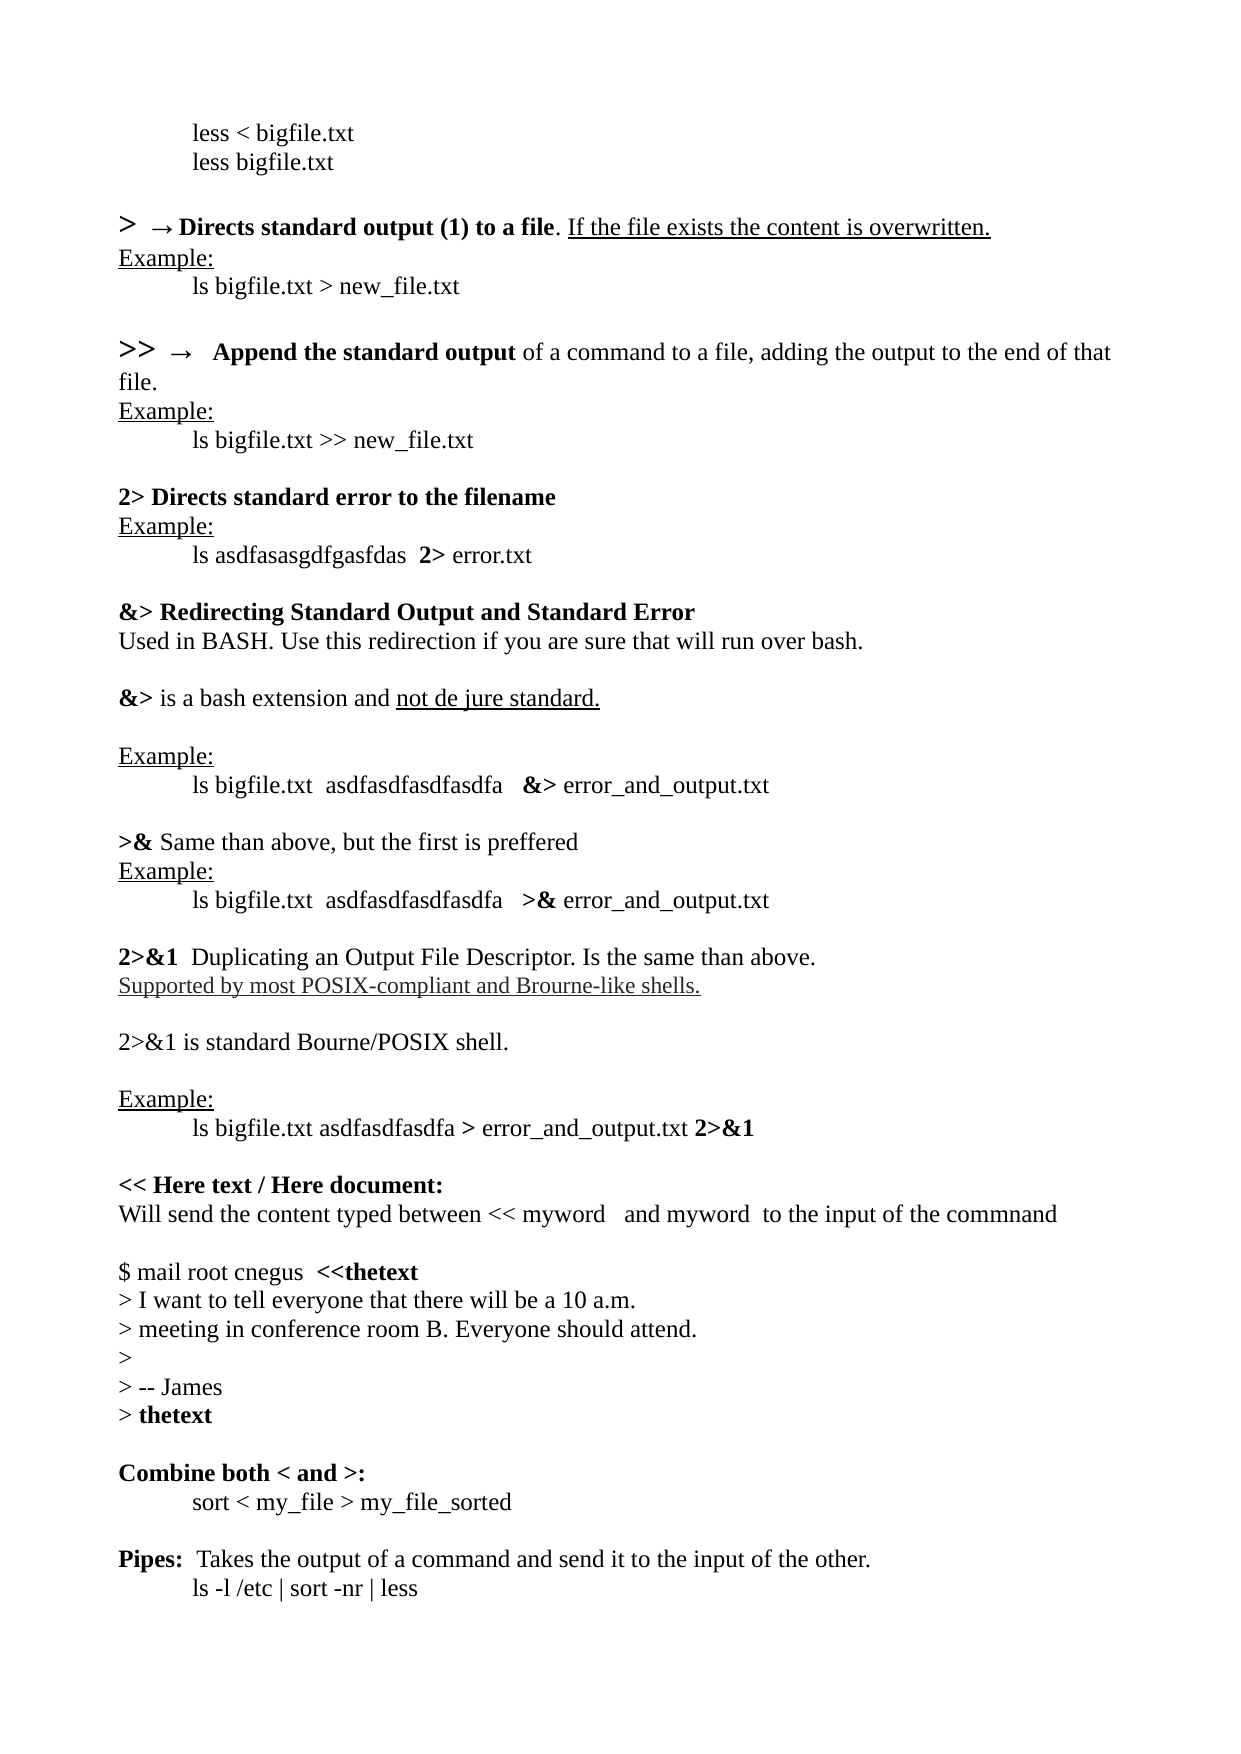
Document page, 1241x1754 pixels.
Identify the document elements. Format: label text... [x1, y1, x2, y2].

text ls bigfile.txt asdfasdfasdfasdfa >& error_and_output.txt [118, 885, 1122, 913]
text ls asdfasasgdfgasfdas 2> error.txt [118, 540, 1122, 568]
text Example: [118, 1084, 1122, 1113]
text 2>&1 is standard Bourne/POSIX shell. [118, 1027, 1122, 1056]
text Combine both < and >: [118, 1458, 1122, 1487]
text > meeting in conference room B. Everyone should attend. [118, 1314, 1122, 1343]
text sort < my_file > my_file_sorted [118, 1487, 1122, 1516]
text Example: [118, 511, 1122, 540]
text &> is a bash extension and not de jure standard. [118, 683, 1122, 712]
text ls bigfile.txt asdfasdfasdfasdfa &> error_and_output.txt [118, 770, 1122, 798]
text ls bigfile.txt > new_file.txt [118, 271, 1122, 300]
text Pipes: Takes the output of a command and send it to the input of the other. [118, 1544, 1122, 1573]
text Example: [118, 856, 1122, 885]
text ls bigfile.txt asdfasdfasdfa > error_and_output.txt 2>&1 [118, 1113, 1122, 1142]
text &> Redirecting Standard Output and Standard Error [118, 597, 1122, 626]
text $ mail root cnegus <<thetext [118, 1257, 1122, 1286]
text > [118, 1343, 1122, 1372]
text less bigfile.txt [118, 147, 1122, 176]
text << Here text / Here document: [118, 1171, 1122, 1199]
text > →Directs standard output (1) to a file. If the file exists the content is overwritten. [118, 204, 1122, 243]
text >& Same than above, but the first is preffered [118, 827, 1122, 856]
text ls bigfile.txt >> new_file.txt [118, 425, 1122, 453]
text > -- James [118, 1372, 1122, 1401]
text Used in BASH. Use this redirection if you are sure that will run over bash. [118, 626, 1122, 655]
text Will send the content typed between << myword and myword to the input of the commnand [118, 1199, 1122, 1228]
text ls -l /etc | sort -nr | less [118, 1573, 1122, 1602]
text > thetext [118, 1401, 1122, 1429]
text Example: [118, 243, 1122, 271]
text less < bigfile.txt [118, 118, 1122, 147]
text 2>&1 Duplicating an Output File Descriptor. Is the same than above. [118, 942, 1122, 971]
text 2> Directs standard error to the filename [118, 482, 1122, 511]
text Supported by most POSIX-compliant and Brourne-like shells. [118, 971, 1122, 998]
text Example: [118, 396, 1122, 425]
text Example: [118, 741, 1122, 770]
text > I want to tell everyone that there will be a 10 a.m. [118, 1286, 1122, 1314]
text >> → Append the standard output of a command to a file, adding the output to the end of that file. [118, 329, 1122, 396]
